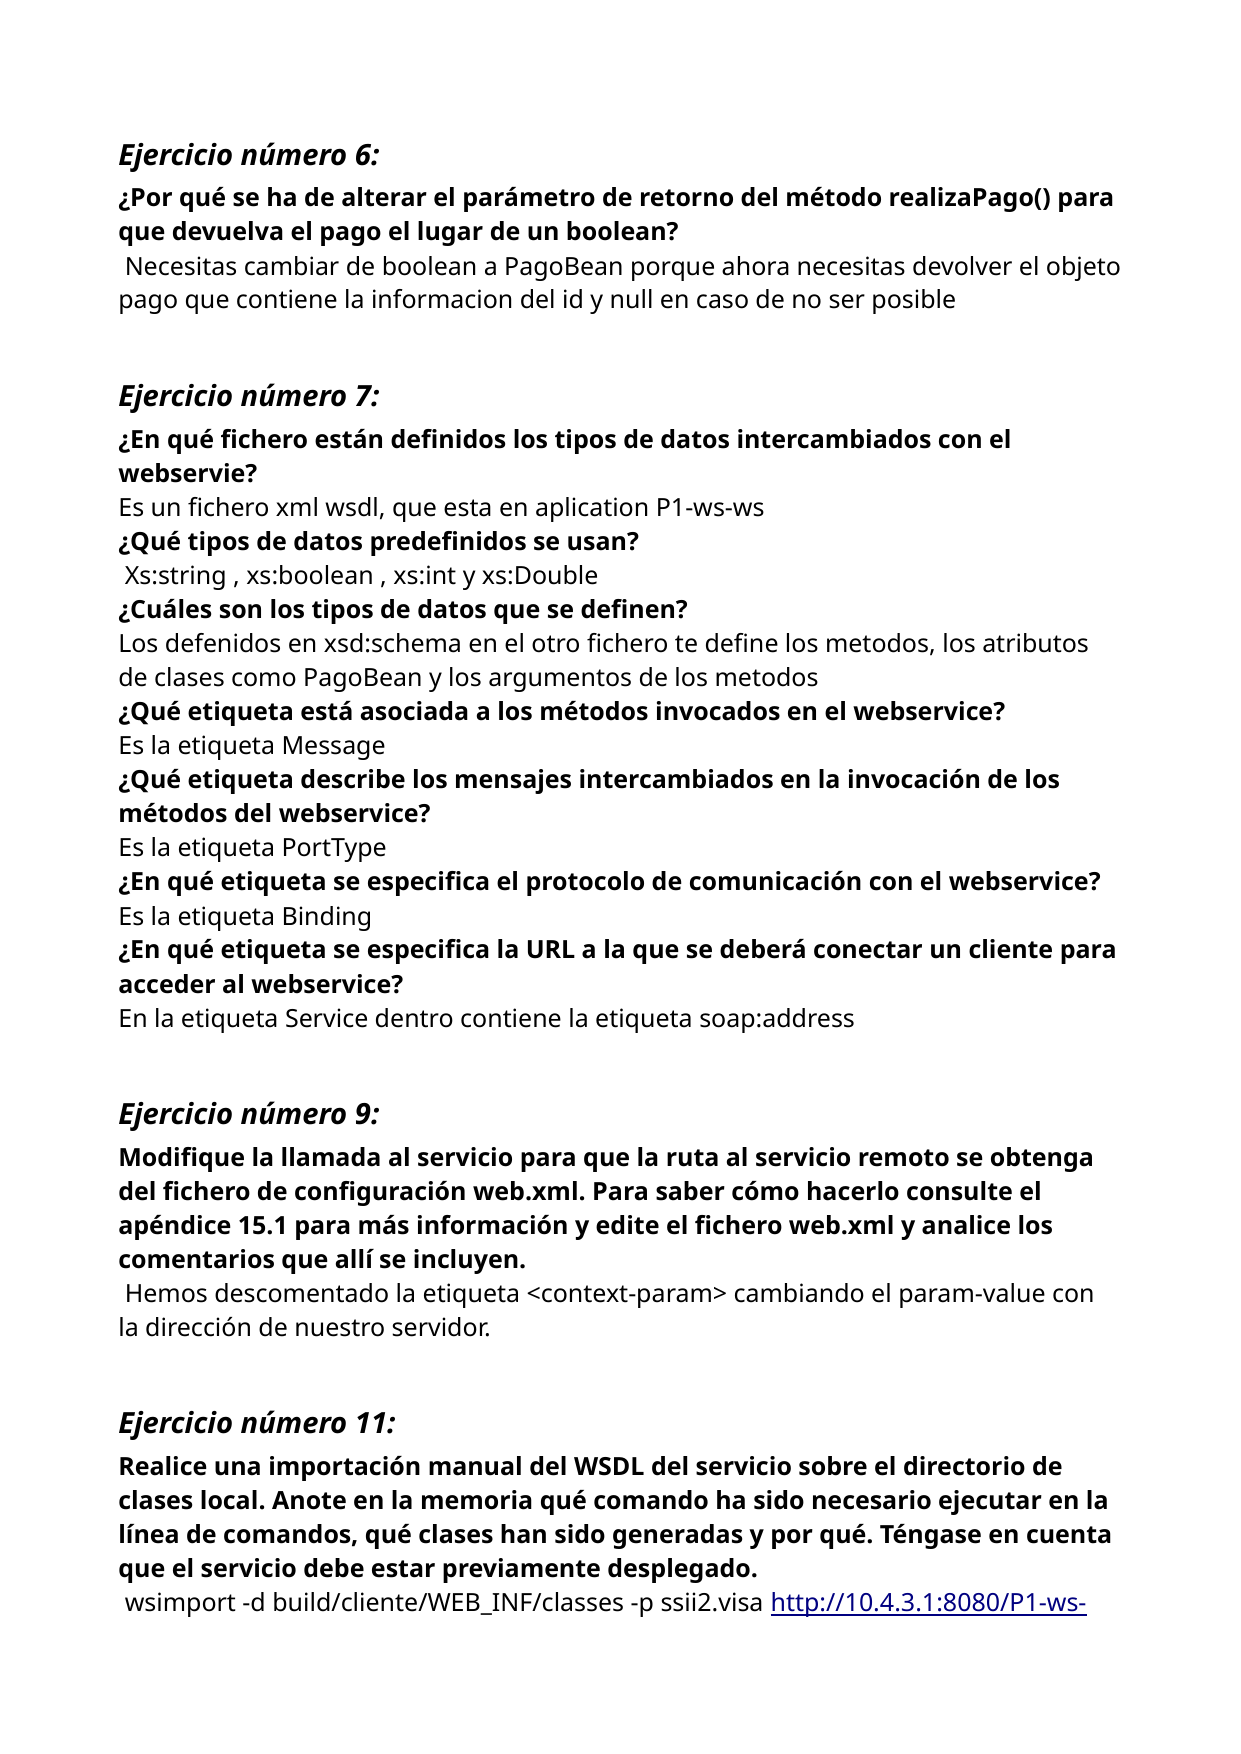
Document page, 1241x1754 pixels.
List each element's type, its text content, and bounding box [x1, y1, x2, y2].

text ¿Qué tipos de datos predefinidos se usan? [118, 523, 1122, 557]
text ¿Qué etiqueta está asociada a los métodos invocados en el webservice? [118, 694, 1122, 728]
text ¿En qué etiqueta se especifica la URL a la que se deberá conectar un cliente para acceder al webservice? [118, 932, 1122, 1000]
text Es la etiqueta Message [118, 728, 1122, 762]
text Necesitas cambiar de boolean a PagoBean porque ahora necesitas devolver el objeto pago que contiene la informacion del id y null en caso de no ser posible [118, 248, 1122, 316]
text ¿En qué fichero están definidos los tipos de datos intercambiados con el webservie? [118, 421, 1122, 489]
text Los defenidos en xsd:schema en el otro fichero te define los metodos, los atributos de clases como PagoBean y los argumentos de los metodos [118, 626, 1122, 694]
subtitle Ejercicio número 11: [118, 1403, 1122, 1442]
subtitle Ejercicio número 9: [118, 1093, 1122, 1133]
text Xs:string , xs:boolean , xs:int y xs:Double [118, 557, 1122, 592]
text ¿En qué etiqueta se especifica el protocolo de comunicación con el webservice? [118, 864, 1122, 898]
text ¿Por qué se ha de alterar el parámetro de retorno del método realizaPago() para que devuelva el pago el lugar de un boolean? [118, 180, 1122, 248]
text ¿Cuáles son los tipos de datos que se definen? [118, 592, 1122, 626]
subtitle Ejercicio número 6: [118, 134, 1122, 174]
text Es la etiqueta PortType [118, 830, 1122, 864]
text Modifique la llamada al servicio para que la ruta al servicio remoto se obtenga del fichero de configuración web.xml. Para saber cómo hacerlo consulte el apéndice 15.1 para más información y edite el fichero web.xml y analice los comentarios que allí se incluyen. [118, 1139, 1122, 1276]
text Hemos descomentado la etiqueta <context-param> cambiando el param-value con la dirección de nuestro servidor. [118, 1276, 1122, 1344]
text Es la etiqueta Binding [118, 898, 1122, 932]
text En la etiqueta Service dentro contiene la etiqueta soap:address [118, 1000, 1122, 1034]
text Es un fichero xml wsdl, que esta en aplication P1-ws-ws [118, 489, 1122, 523]
text ¿Qué etiqueta describe los mensajes intercambiados en la invocación de los métodos del webservice? [118, 762, 1122, 830]
subtitle Ejercicio número 7: [118, 375, 1122, 415]
text wsimport -d build/cliente/WEB_INF/classes -p ssii2.visa http://10.4.3.1:8080/P1-ws- [118, 1585, 1122, 1619]
text Realice una importación manual del WSDL del servicio sobre el directorio de clases local. Anote en la memoria qué comando ha sido necesario ejecutar en la línea de comandos, qué clases han sido generadas y por qué. Téngase en cuenta que el servicio debe estar previamente desplegado. [118, 1449, 1122, 1585]
